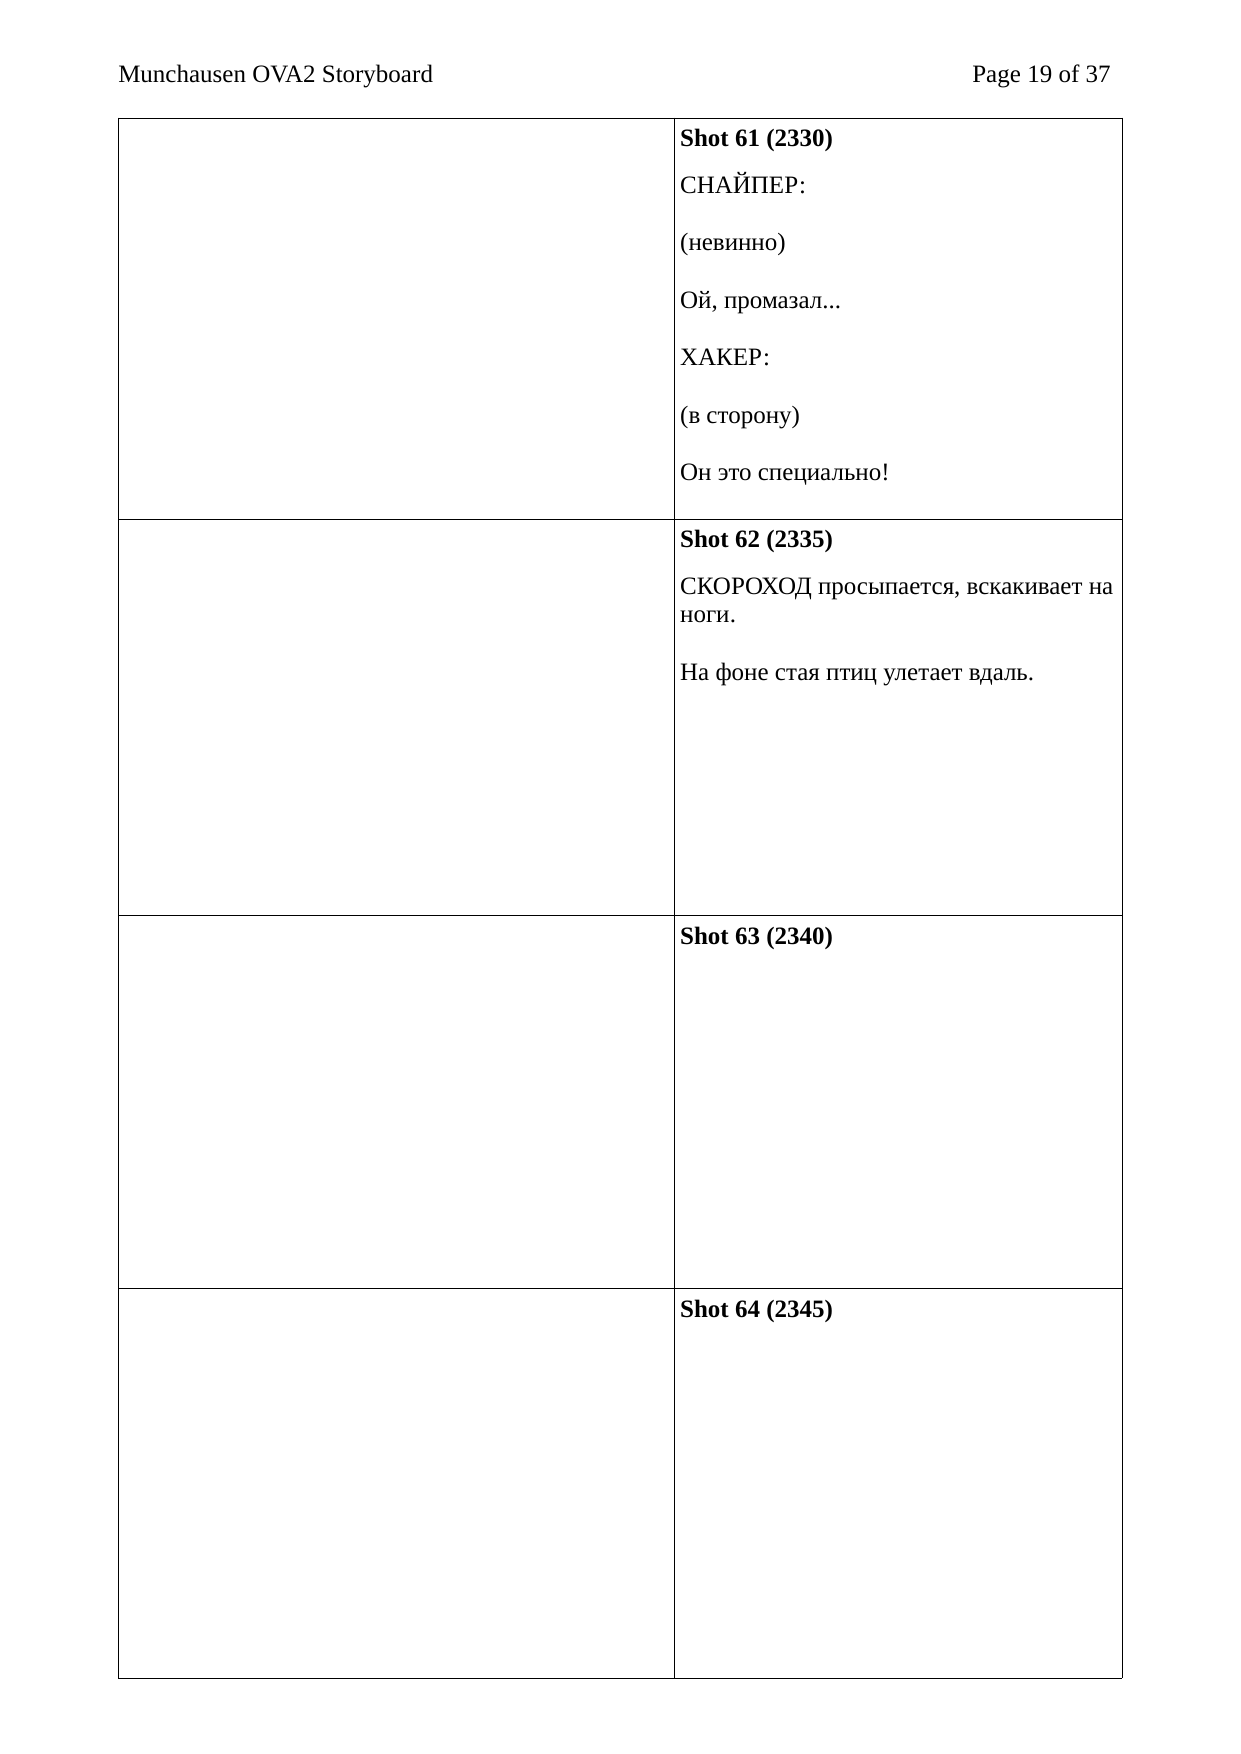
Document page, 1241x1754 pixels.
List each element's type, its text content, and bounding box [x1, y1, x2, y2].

table_cell Shot 64 (2345) [675, 1289, 1122, 1678]
table_cell [119, 520, 674, 915]
table_cell [119, 1289, 674, 1678]
table_cell [119, 916, 674, 1288]
table_cell Shot 63 (2340) [675, 916, 1122, 1288]
table_cell [119, 119, 674, 518]
table_cell Shot 62 (2335) СКОРОХОД просыпается, вскакивает на ноги. На фоне стая птиц улетает вдаль. [675, 520, 1122, 915]
table_cell Shot 61 (2330) СНАЙПЕР: (невинно) Ой, промазал... ХАКЕР: (в сторону) Он это специально! [675, 119, 1122, 518]
